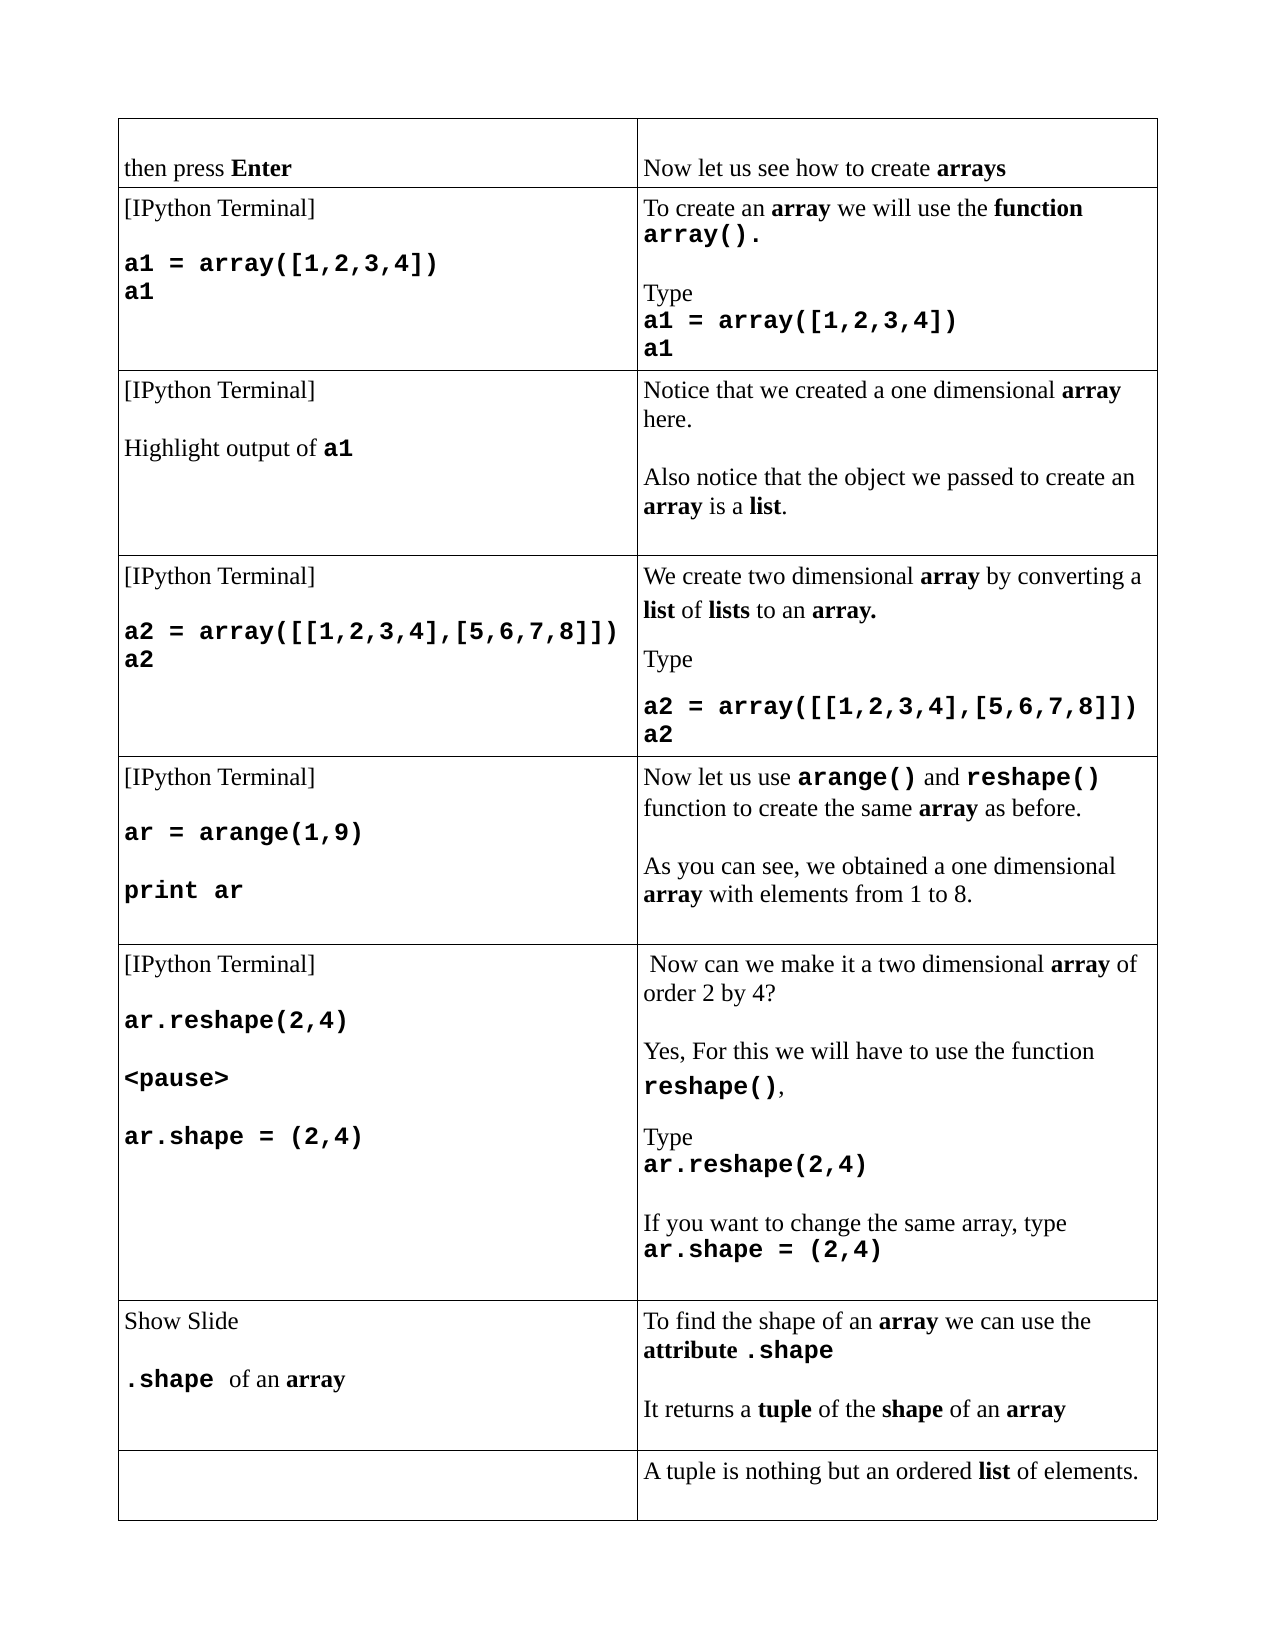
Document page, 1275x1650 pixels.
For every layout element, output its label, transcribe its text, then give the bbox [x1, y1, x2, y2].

table_cell [IPython Terminal] a1 = array([1,2,3,4]) a1 [119, 188, 637, 369]
table_cell [IPython Terminal] ar.reshape(2,4) <pause> ar.shape = (2,4) [119, 945, 637, 1300]
table_cell Now let us see how to create arrays [638, 119, 1157, 187]
table_cell Notice that we created a one dimensional array here. Also notice that the object we passed to create an array is a list. [638, 371, 1157, 555]
table_cell then press Enter [119, 119, 637, 187]
table_cell [IPython Terminal] ar = arange(1,9) print ar [119, 757, 637, 943]
table_cell [IPython Terminal] Highlight output of a1 [119, 371, 637, 555]
table_cell To create an array we will use the function array(). Type a1 = array([1,2,3,4]) a1 [638, 188, 1157, 369]
table_cell A tuple is nothing but an ordered list of elements. [638, 1451, 1157, 1520]
table_cell To find the shape of an array we can use the attribute .shape It returns a tuple of the shape of an array [638, 1301, 1157, 1450]
table_cell [119, 1451, 637, 1520]
table_cell Now let us use arange() and reshape() function to create the same array as before. As you can see, we obtained a one dimensional array with elements from 1 to 8. [638, 757, 1157, 943]
table_cell [IPython Terminal] a2 = array([[1,2,3,4],[5,6,7,8]]) a2 [119, 556, 637, 756]
table_cell We create two dimensional array by converting a list of lists to an array. Type a2 = array([[1,2,3,4],[5,6,7,8]]) a2 [638, 556, 1157, 756]
table_cell Now can we make it a two dimensional array of order 2 by 4? Yes, For this we will have to use the function reshape(), Type ar.reshape(2,4) If you want to change the same array, type ar.shape = (2,4) [638, 945, 1157, 1300]
table_cell Show Slide .shape of an array [119, 1301, 637, 1450]
